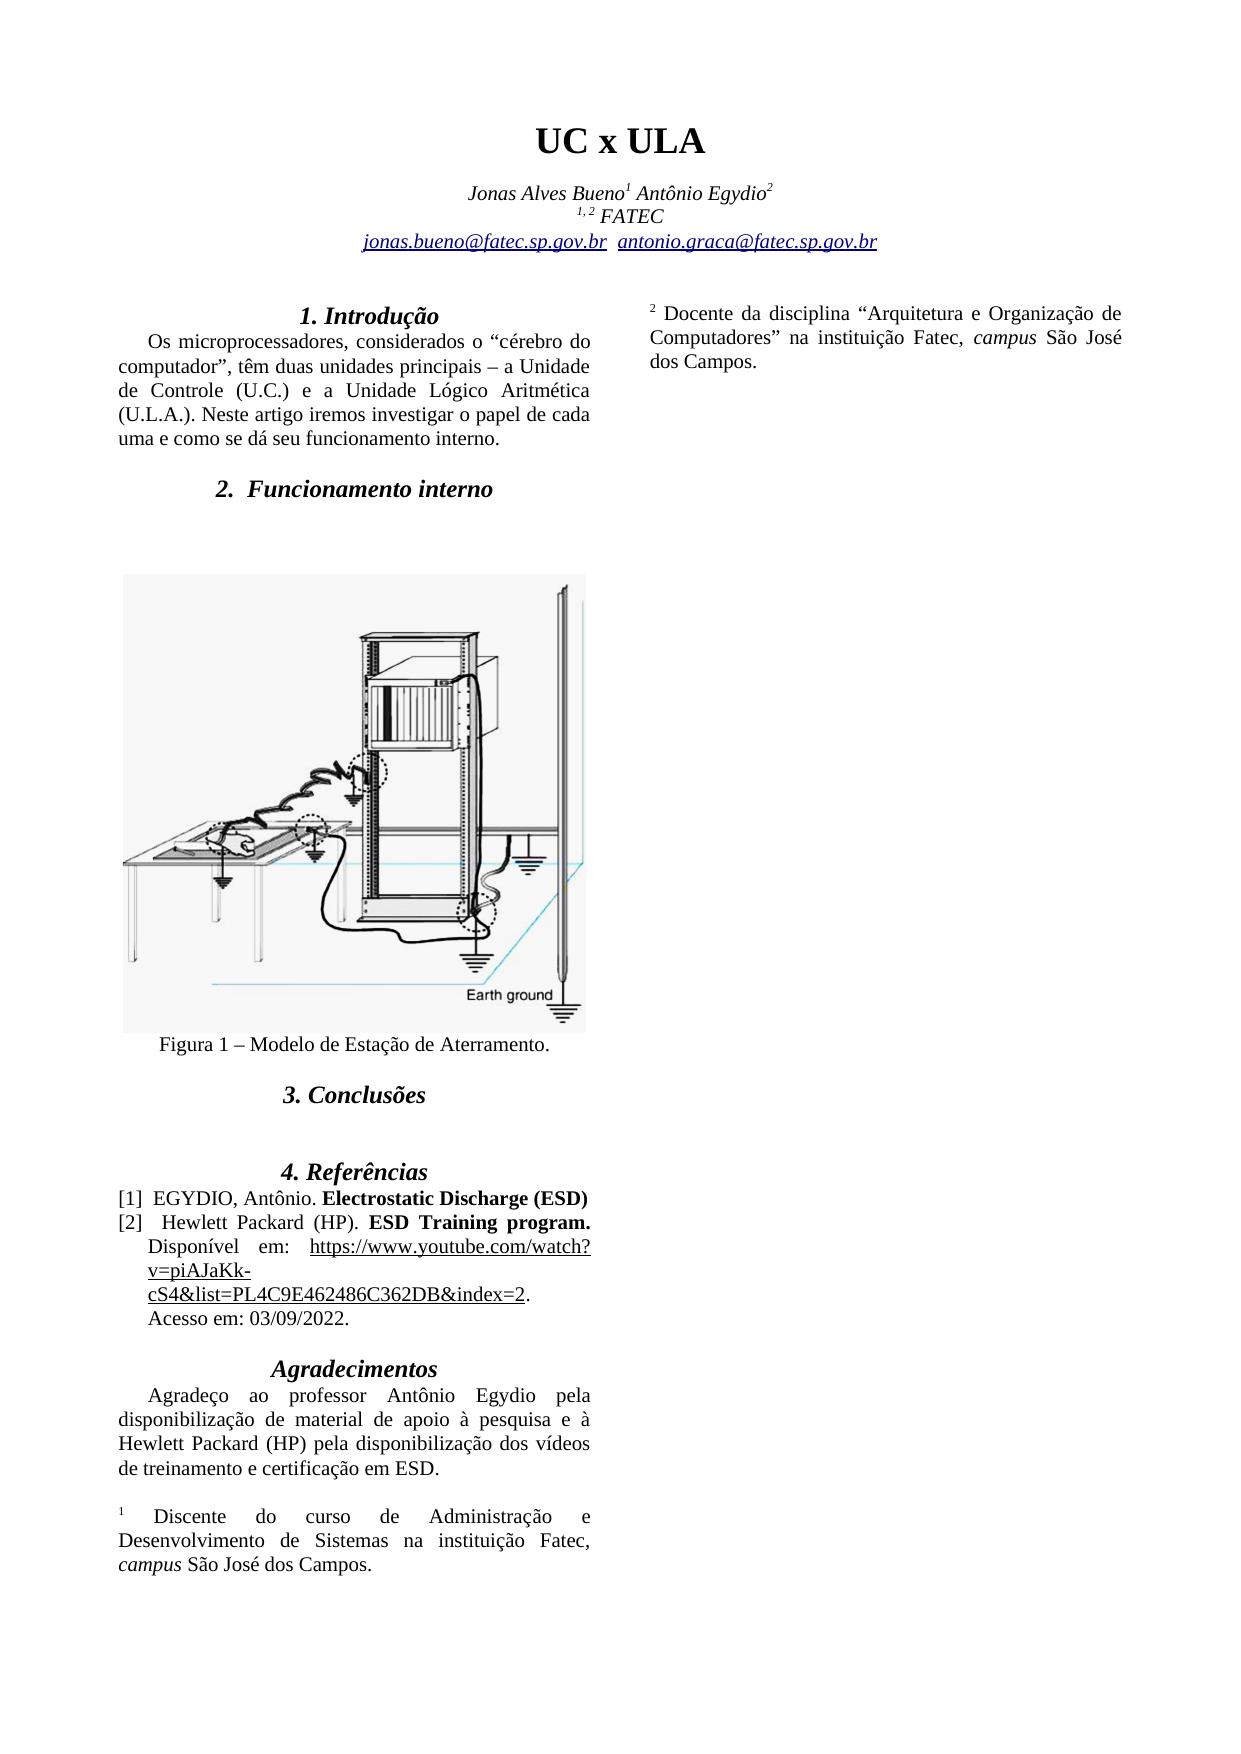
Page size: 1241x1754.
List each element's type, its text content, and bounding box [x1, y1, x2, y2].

text Agradeço ao professor Antônio Egydio pela disponibilização de material de apoio à pesquisa e à Hewlett Packard (HP) pela disponibilização dos vídeos de treinamento e certificação em ESD. [118, 1383, 591, 1479]
text Agradecimentos [118, 1354, 591, 1383]
text 4. Referências [118, 1157, 591, 1186]
text [2] Hewlett Packard (HP). ESD Training program. Disponível em: https://www.youtube.com/watch?v=piAJaKk-cS4&list=PL4C9E462486C362DB&index=2. Acesso em: 03/09/2022. [118, 1210, 591, 1330]
text Os microprocessadores, considerados o “cérebro do computador”, têm duas unidades principais – a Unidade de Controle (U.C.) e a Unidade Lógico Aritmética (U.L.A.). Neste artigo iremos investigar o papel de cada uma e como se dá seu funcionamento interno. [118, 329, 591, 450]
text Jonas Alves Bueno1 Antônio Egydio2 [118, 180, 1122, 204]
text 3. Conclusões [118, 1080, 591, 1109]
text 2 Docente da disciplina “Arquitetura e Organização de Computadores” na instituição Fatec, campus São José dos Campos. [649, 301, 1122, 373]
text 2. Funcionamento interno [118, 474, 591, 502]
text 1 Discente do curso de Administração e Desenvolvimento de Sistemas na instituição Fatec, campus São José dos Campos. [118, 1503, 591, 1576]
picture [122, 574, 586, 1033]
text [1] EGYDIO, Antônio. Electrostatic Discharge (ESD) [118, 1186, 591, 1210]
subtitle UC x ULA [118, 118, 1122, 161]
text Figura 1 – Modelo de Estação de Aterramento. [118, 574, 591, 1056]
text jonas.bueno@fatec.sp.gov.br antonio.graca@fatec.sp.gov.br [118, 228, 1122, 253]
text 1, 2 FATEC [118, 204, 1122, 228]
text 1. Introdução [118, 301, 591, 329]
